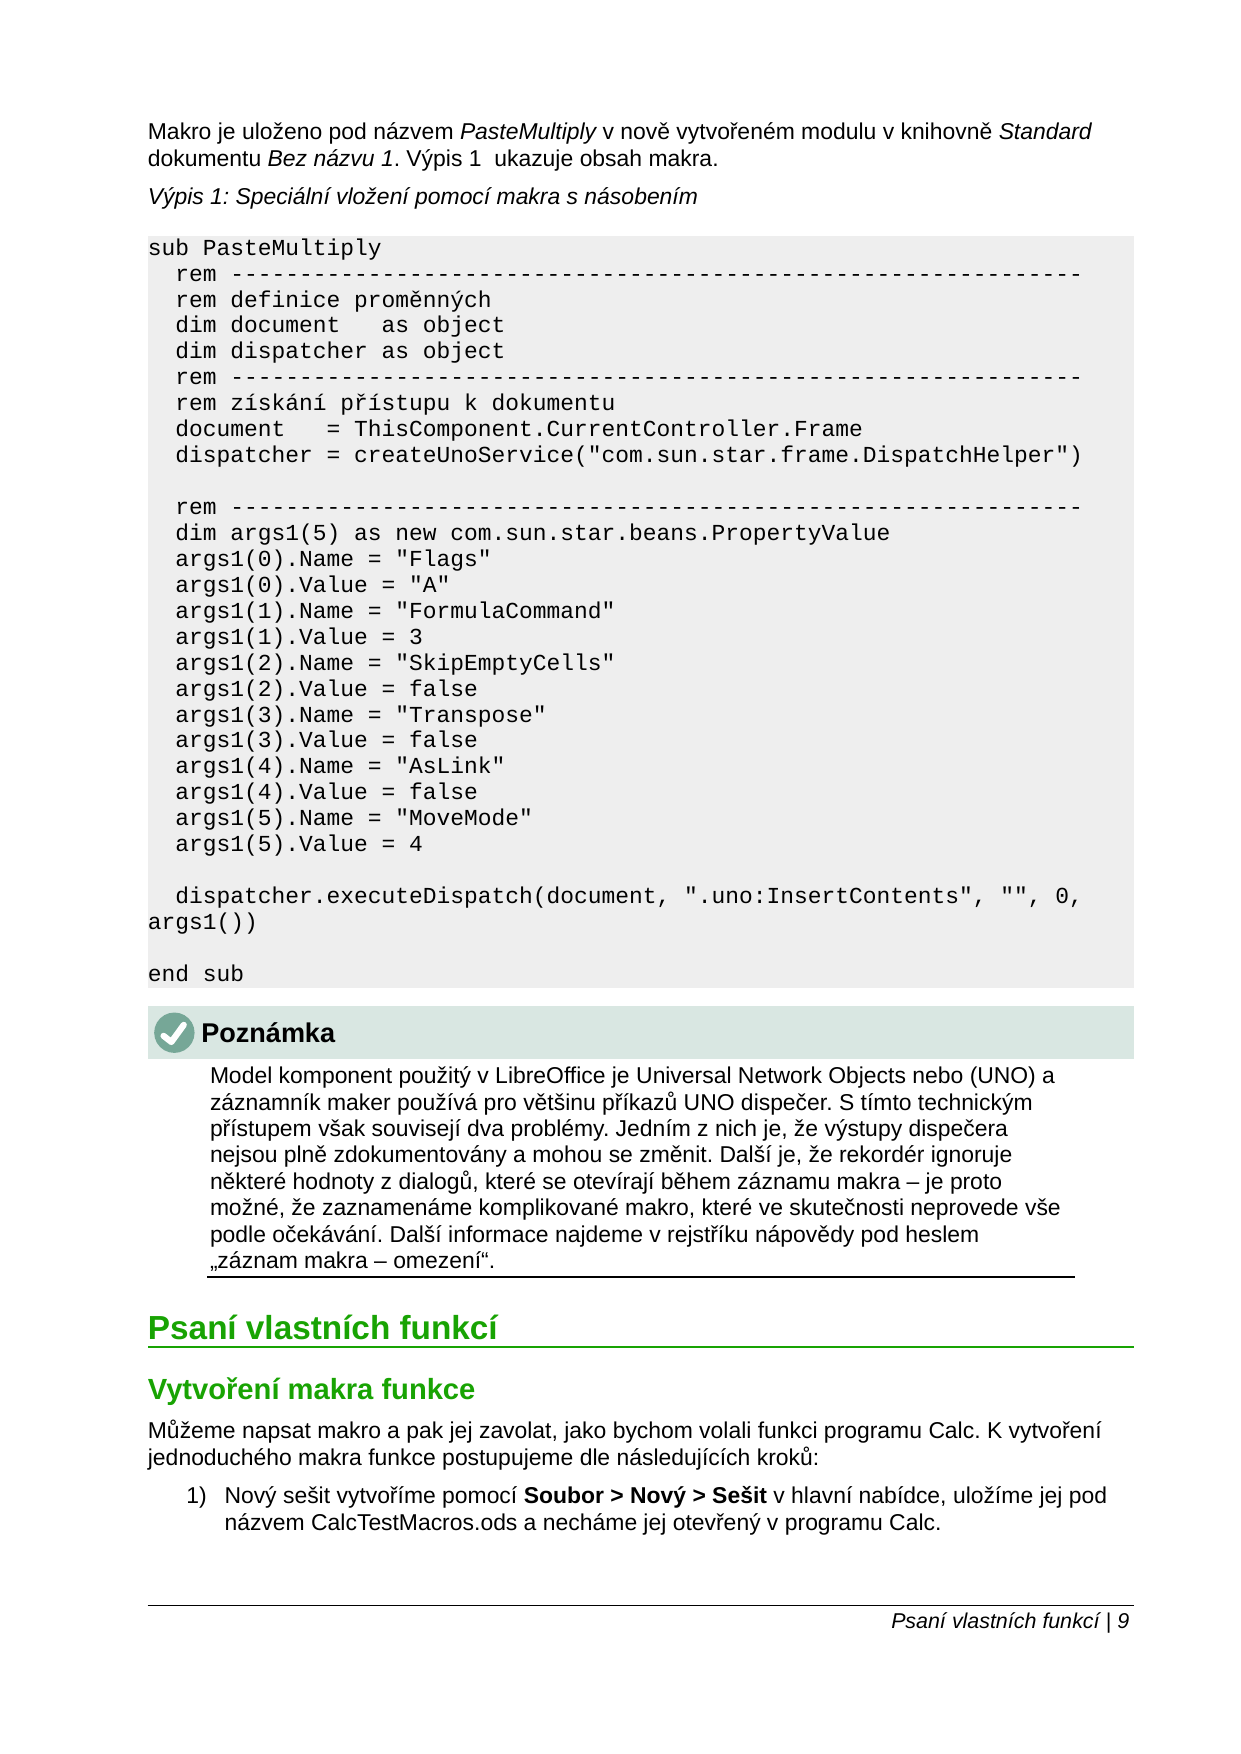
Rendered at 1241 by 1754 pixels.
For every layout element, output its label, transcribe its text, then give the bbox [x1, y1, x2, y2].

subtitle Psaní vlastních funkcí [148, 1308, 1134, 1346]
text Model komponent použitý v LibreOffice je Universal Network Objects nebo (UNO) a záznamník maker používá pro většinu příkazů UNO dispečer. S tímto technickým přístupem však souvisejí dva problémy. Jedním z nich je, že výstupy dispečera nejsou plně zdokumentovány a mohou se změnit. Další je, že rekordér ignoruje některé hodnoty z dialogů, které se otevírají během záznamu makra – je proto možné, že zaznamenáme komplikované makro, které ve skutečnosti neprovede vše podle očekávání. Další informace najdeme v rejstříku nápovědy pod heslem „záznam makra – omezení“. [207, 1059, 1075, 1276]
text Výpis 1: Speciální vložení pomocí makra s násobením [148, 183, 1134, 210]
subtitle Vytvoření makra funkce [148, 1372, 1134, 1406]
list Můžeme napsat makro a pak jej zavolat, jako bychom volali funkci programu Calc. K vytvoření jednoduchého makra funkce postupujeme dle následujících kroků: [148, 1417, 1134, 1470]
subtitle Poznámka [148, 1006, 1134, 1059]
text Makro je uloženo pod názvem PasteMultiply v nově vytvořeném modulu v knihovně Standard dokumentu Bez názvu 1. Výpis ukazuje obsah makra. [148, 118, 1134, 171]
list Nový sešit vytvoříme pomocí Soubor > Nový > Sešit v hlavní nabídce, uložíme jej pod názvem CalcTestMacros.ods a necháme jej otevřený v programu Calc. [207, 1482, 1134, 1535]
text sub PasteMultiply rem -------------------------------------------------------------- rem definice proměnných dim document as object dim dispatcher as object rem -------------------------------------------------------------- rem získání přístupu k dokumentu document = ThisComponent.CurrentController.Frame dispatcher = createUnoService("com.sun.star.frame.DispatchHelper") rem -------------------------------------------------------------- dim args1(5) as new com.sun.star.beans.PropertyValue args1(0).Name = "Flags" args1(0).Value = "A" args1(1).Name = "FormulaCommand" args1(1).Value = 3 args1(2).Name = "SkipEmptyCells" args1(2).Value = false args1(3).Name = "Transpose" args1(3).Value = false args1(4).Name = "AsLink" args1(4).Value = false args1(5).Name = "MoveMode" args1(5).Value = 4 dispatcher.executeDispatch(document, ".uno:InsertContents", "", 0, args1()) end sub [148, 236, 1134, 988]
